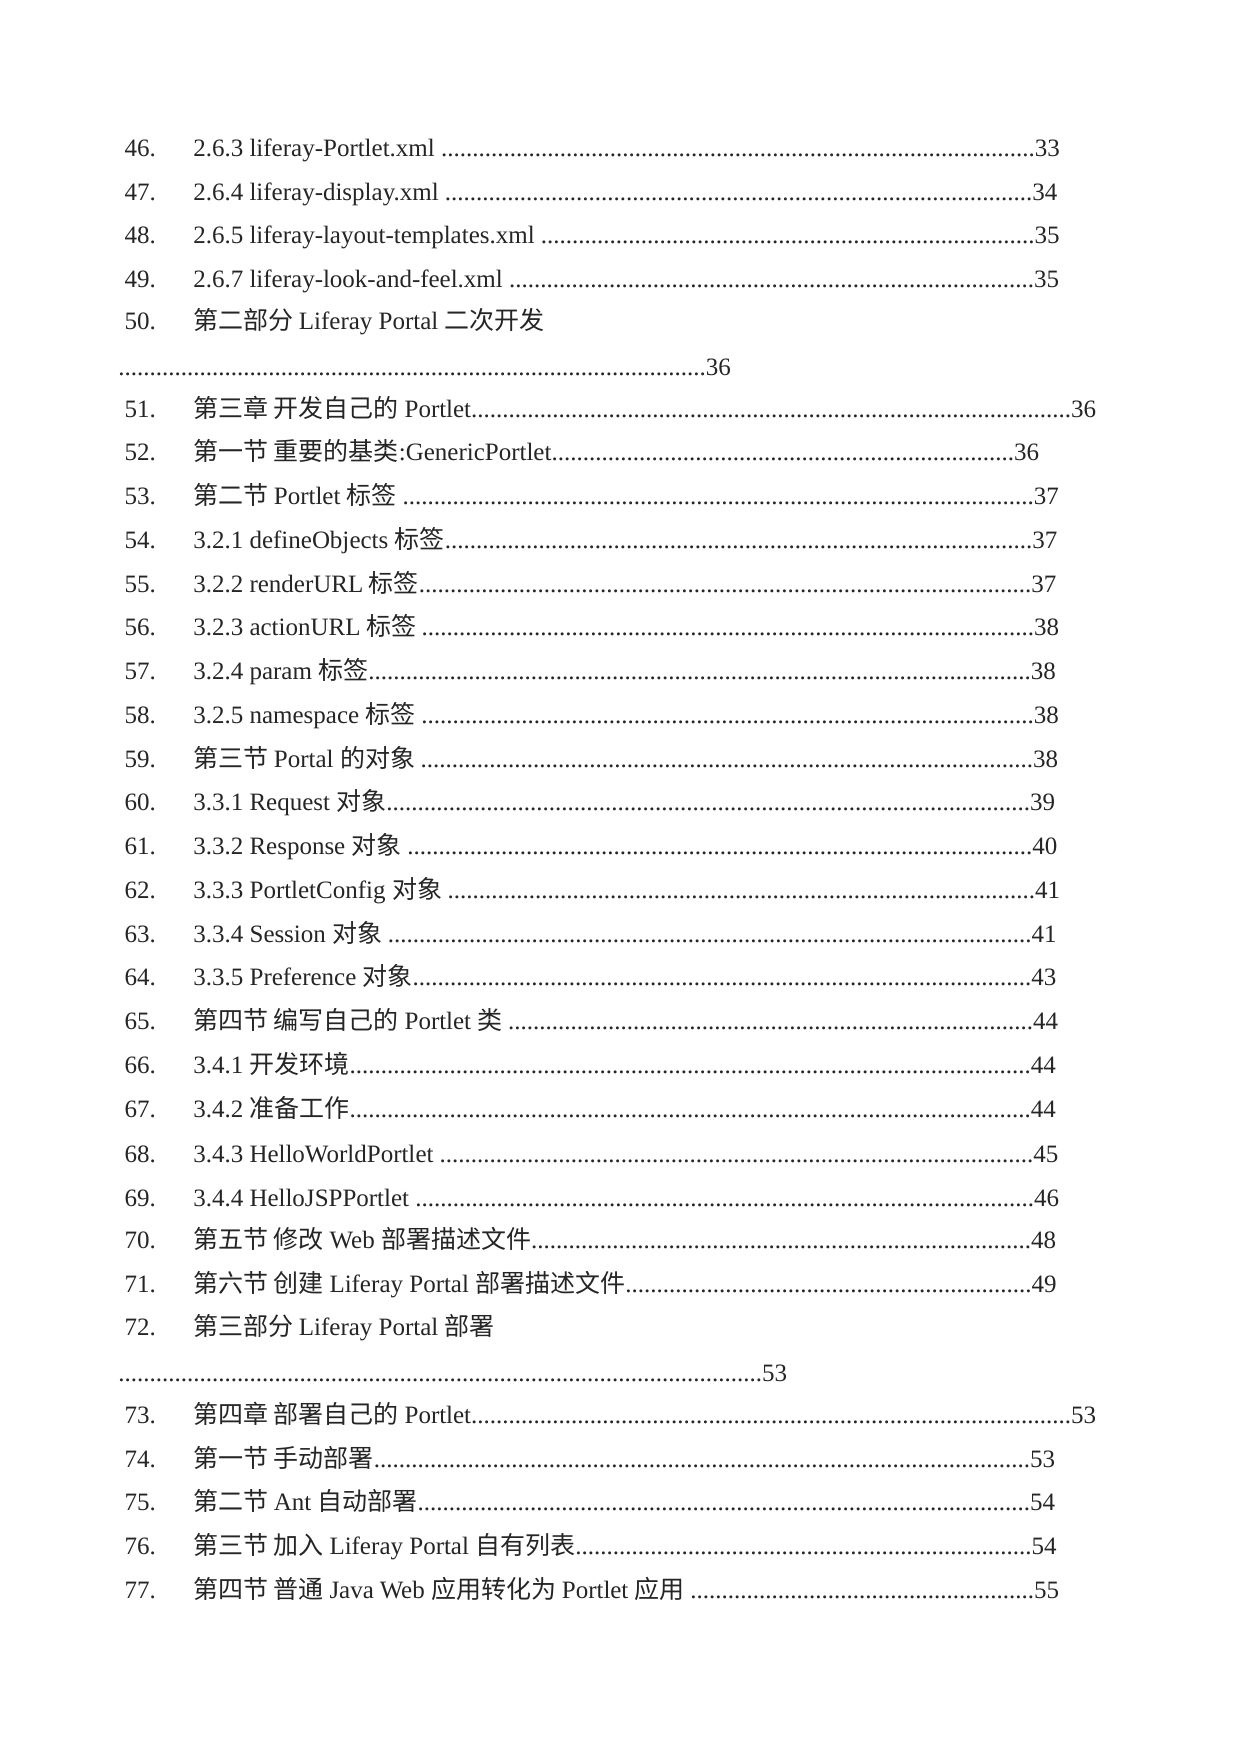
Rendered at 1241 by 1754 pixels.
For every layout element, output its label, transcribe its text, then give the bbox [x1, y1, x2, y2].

list 第三节 Portal 的对象 ..................................................................................................38 [118, 731, 1122, 774]
list 3.3.2 Response 对象 ....................................................................................................40 [118, 818, 1122, 862]
list 第三节 加入 Liferay Portal 自有列表.........................................................................54 [118, 1518, 1122, 1562]
list 3.2.2 renderURL 标签..................................................................................................37 [118, 556, 1122, 599]
list 3.3.1 Request 对象.......................................................................................................39 [118, 774, 1122, 818]
list 3.2.1 defineObjects 标签..............................................................................................37 [118, 512, 1122, 556]
list 3.4.4 HelloJSPPortlet ...................................................................................................46 [118, 1168, 1122, 1212]
list 第三部分 Liferay Portal 部署 .......................................................................................................53 [118, 1299, 1122, 1387]
list 3.2.4 param 标签..........................................................................................................38 [118, 643, 1122, 687]
list 第二节 Portlet 标签 .....................................................................................................37 [118, 468, 1122, 512]
list 第四节 普通 Java Web 应用转化为 Portlet 应用 .......................................................55 [118, 1562, 1122, 1606]
list 第一节 重要的基类:GenericPortlet..........................................................................36 [118, 424, 1122, 468]
list 第二节 Ant 自动部署..................................................................................................54 [118, 1474, 1122, 1518]
list 3.4.1 开发环境.............................................................................................................44 [118, 1037, 1122, 1081]
list 第五节 修改 Web 部署描述文件................................................................................48 [118, 1212, 1122, 1256]
list 3.3.5 Preference 对象...................................................................................................43 [118, 949, 1122, 993]
list 3.4.2 准备工作.............................................................................................................44 [118, 1081, 1122, 1124]
list 3.2.3 actionURL 标签 ..................................................................................................38 [118, 599, 1122, 643]
list 2.6.7 liferay-look-and-feel.xml ....................................................................................35 [118, 249, 1122, 293]
list 2.6.5 liferay-layout-templates.xml ...............................................................................35 [118, 206, 1122, 249]
list 3.3.3 PortletConfig 对象 ..............................................................................................41 [118, 862, 1122, 906]
list 3.3.4 Session 对象 .......................................................................................................41 [118, 906, 1122, 949]
list 第四节 编写自己的 Portlet 类 ....................................................................................44 [118, 993, 1122, 1037]
list 第四章 部署自己的 Portlet................................................................................................53 [118, 1387, 1122, 1431]
list 第一节 手动部署.........................................................................................................53 [118, 1431, 1122, 1474]
list 第三章 开发自己的 Portlet................................................................................................36 [118, 381, 1122, 424]
list 3.4.3 HelloWorldPortlet ...............................................................................................45 [118, 1124, 1122, 1168]
list 第二部分 Liferay Portal 二次开发 ..............................................................................................36 [118, 293, 1122, 381]
list 3.2.5 namespace 标签 ..................................................................................................38 [118, 687, 1122, 731]
list 第六节 创建 Liferay Portal 部署描述文件.................................................................49 [118, 1256, 1122, 1299]
list 2.6.3 liferay-Portlet.xml ...............................................................................................33 [118, 118, 1122, 162]
list 2.6.4 liferay-display.xml ..............................................................................................34 [118, 162, 1122, 206]
